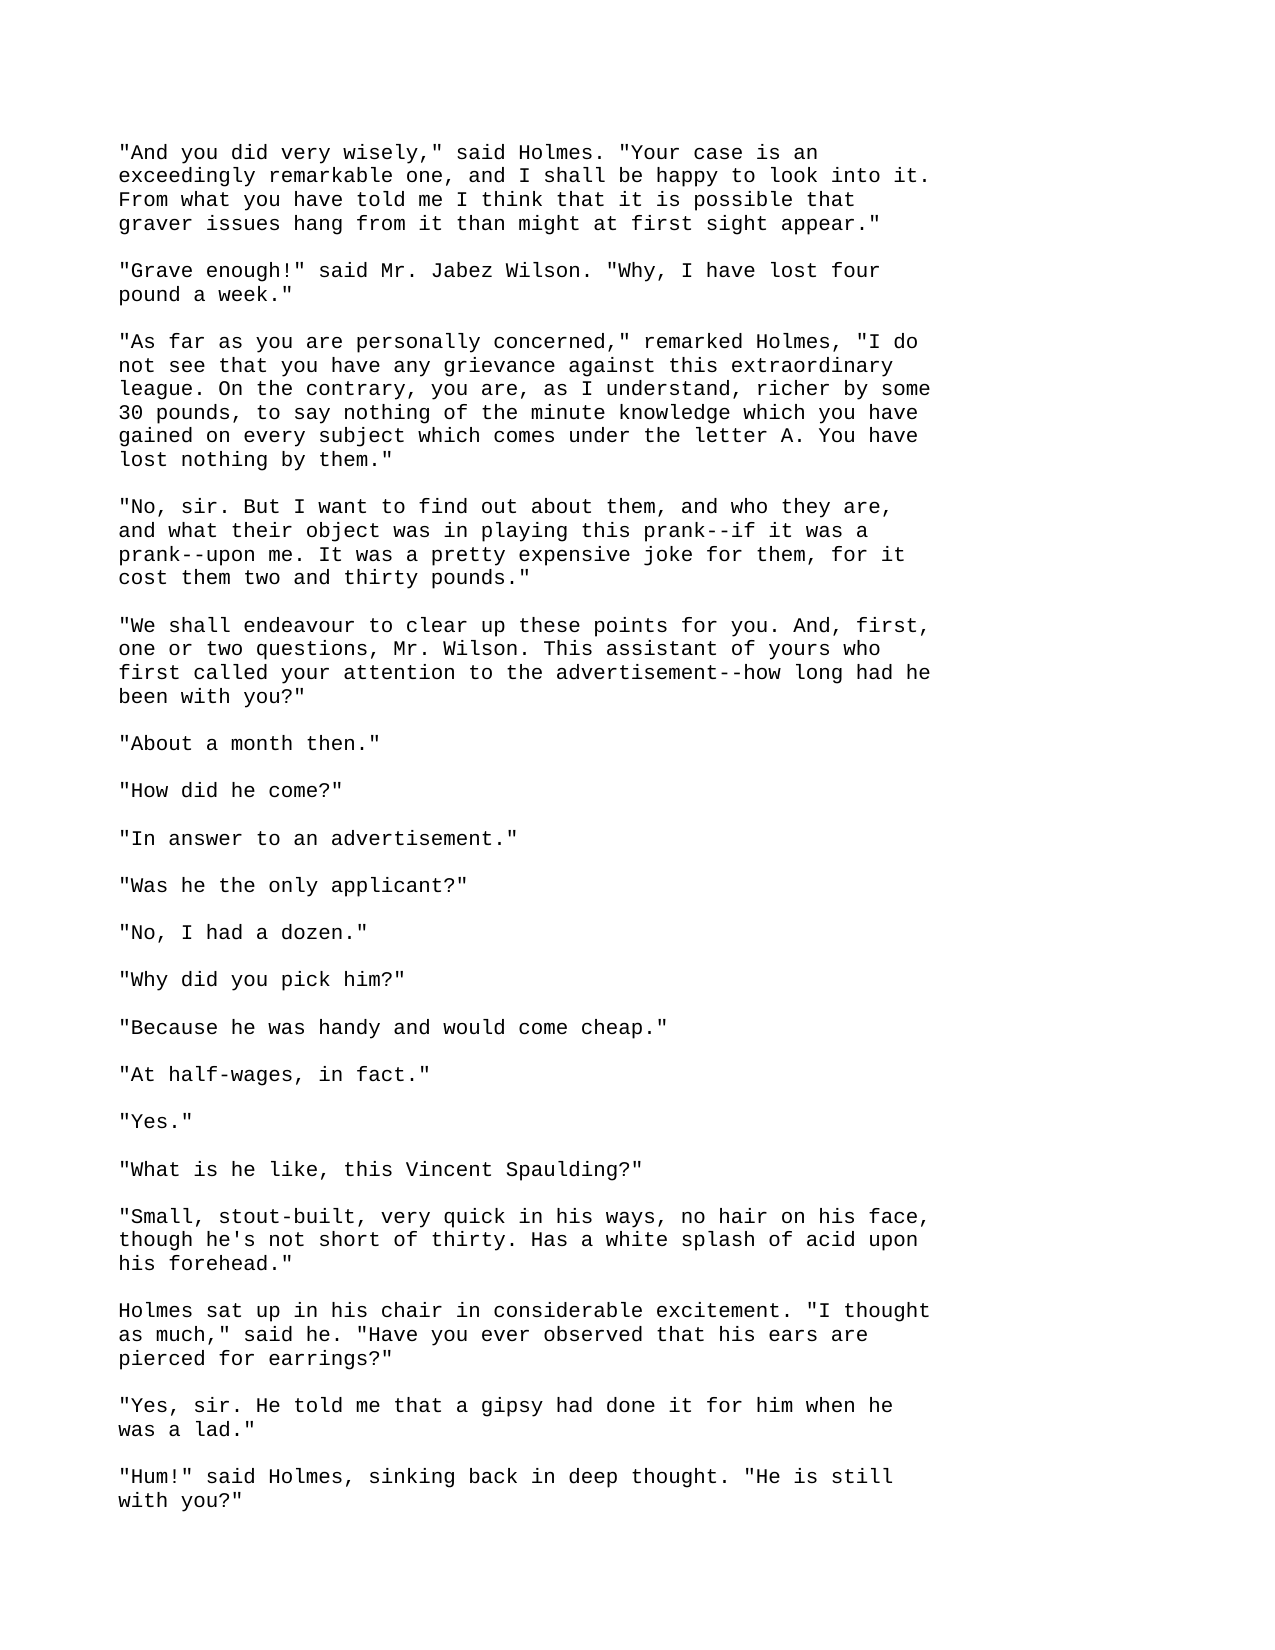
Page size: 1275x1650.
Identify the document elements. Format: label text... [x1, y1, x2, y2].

text "We shall endeavour to clear up these points for you. And, first, [118, 615, 1157, 638]
text "Because he was handy and would come cheap." [118, 1017, 1157, 1040]
text was a lad." [118, 1419, 1157, 1442]
text though he's not short of thirty. Has a white splash of acid upon [118, 1229, 1157, 1253]
text cost them two and thirty pounds." [118, 567, 1157, 591]
text "What is he like, this Vincent Spaulding?" [118, 1158, 1157, 1182]
text as much," said he. "Have you ever observed that his ears are [118, 1324, 1157, 1348]
text "Why did you pick him?" [118, 969, 1157, 993]
text "How did he come?" [118, 780, 1157, 804]
text "Hum!" said Holmes, sinking back in deep thought. "He is still [118, 1466, 1157, 1489]
text not see that you have any grievance against this extraordinary [118, 354, 1157, 378]
text first called your attention to the advertisement--how long had he [118, 662, 1157, 686]
text exceedingly remarkable one, and I shall be happy to look into it. [118, 165, 1157, 189]
text "As far as you are personally concerned," remarked Holmes, "I do [118, 331, 1157, 354]
text From what you have told me I think that it is possible that [118, 189, 1157, 213]
text been with you?" [118, 686, 1157, 709]
text pound a week." [118, 284, 1157, 307]
text with you?" [118, 1489, 1157, 1513]
text "Yes, sir. He told me that a gipsy had done it for him when he [118, 1395, 1157, 1419]
text "No, sir. But I want to find out about them, and who they are, [118, 496, 1157, 520]
text one or two questions, Mr. Wilson. This assistant of yours who [118, 638, 1157, 662]
text his forehead." [118, 1253, 1157, 1277]
text and what their object was in playing this prank--if it was a [118, 520, 1157, 544]
text pierced for earrings?" [118, 1348, 1157, 1371]
text lost nothing by them." [118, 449, 1157, 473]
text "Grave enough!" said Mr. Jabez Wilson. "Why, I have lost four [118, 260, 1157, 284]
text 30 pounds, to say nothing of the minute knowledge which you have [118, 402, 1157, 426]
text Holmes sat up in his chair in considerable excitement. "I thought [118, 1300, 1157, 1324]
text league. On the contrary, you are, as I understand, richer by some [118, 378, 1157, 402]
text gained on every subject which comes under the letter A. You have [118, 426, 1157, 449]
text "About a month then." [118, 733, 1157, 757]
text "In answer to an advertisement." [118, 827, 1157, 851]
text "Yes." [118, 1111, 1157, 1135]
text "And you did very wisely," said Holmes. "Your case is an [118, 142, 1157, 165]
text "At half-wages, in fact." [118, 1064, 1157, 1088]
text graver issues hang from it than might at first sight appear." [118, 213, 1157, 236]
text "No, I had a dozen." [118, 922, 1157, 946]
text prank--upon me. It was a pretty expensive joke for them, for it [118, 544, 1157, 567]
text "Was he the only applicant?" [118, 875, 1157, 898]
text "Small, stout-built, very quick in his ways, no hair on his face, [118, 1206, 1157, 1229]
